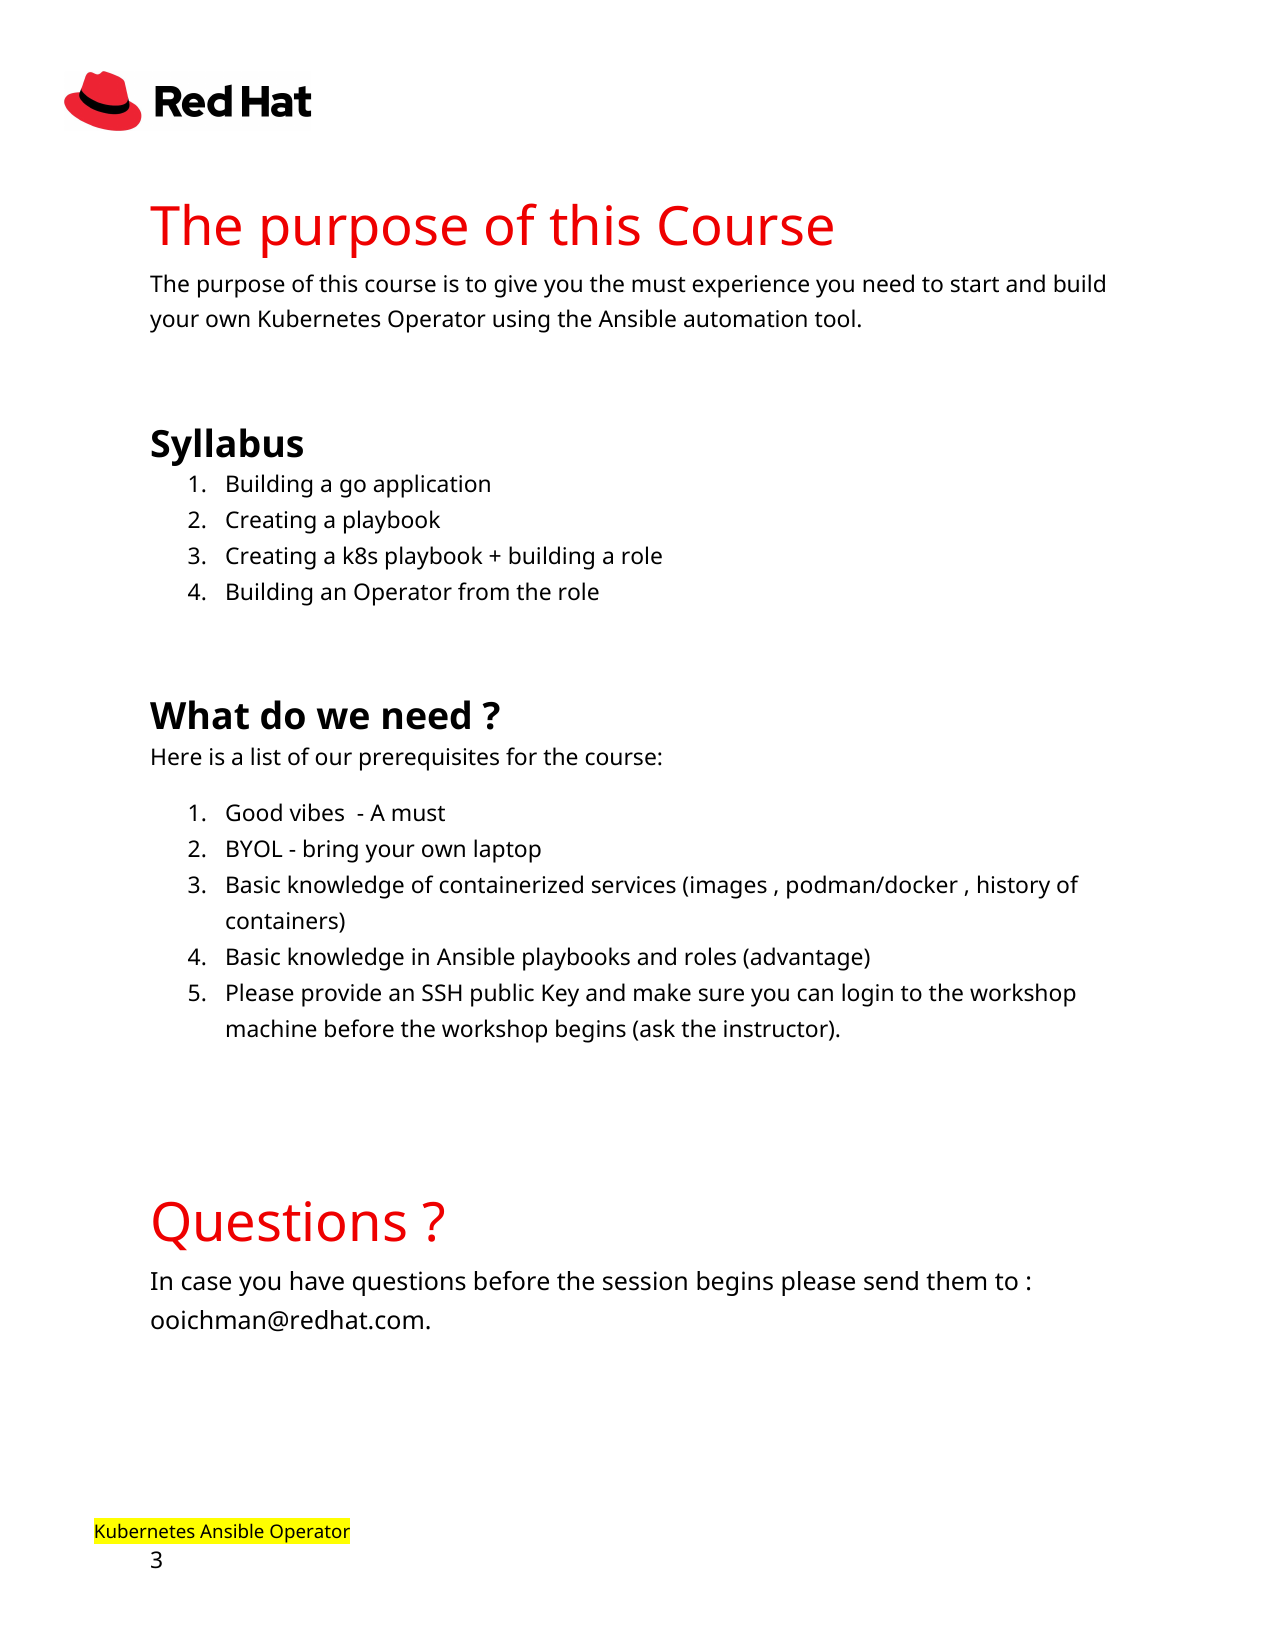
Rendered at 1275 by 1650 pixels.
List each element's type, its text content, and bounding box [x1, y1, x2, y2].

list Please provide an SSH public Key and make sure you can login to the workshop machine before the workshop begins (ask the instructor). [187, 977, 1125, 1044]
list Good vibes - A must [187, 797, 1125, 828]
list Creating a k8s playbook + building a role [187, 540, 1125, 571]
list Creating a playbook [187, 504, 1125, 535]
text Here is a list of our prerequisites for the course: [150, 740, 1125, 772]
text In case you have questions before the session begins please send them to : ooichman@redhat.com. [150, 1263, 1125, 1336]
list Basic knowledge of containerized services (images , podman/docker , history of containers) [187, 869, 1125, 936]
subtitle The purpose of this Course [150, 187, 1125, 261]
subtitle Questions ? [150, 1183, 1125, 1257]
list Building an Operator from the role [187, 576, 1125, 607]
text The purpose of this course is to give you the must experience you need to start and build your own Kubernetes Operator using the Ansible automation tool. [150, 267, 1125, 335]
list Basic knowledge in Ansible playbooks and roles (advantage) [187, 941, 1125, 972]
list BYOL - bring your own laptop [187, 833, 1125, 864]
subtitle What do we need ? [150, 689, 1125, 740]
subtitle Syllabus [150, 417, 1125, 468]
picture [64, 71, 312, 131]
list Building a go application [187, 468, 1125, 499]
